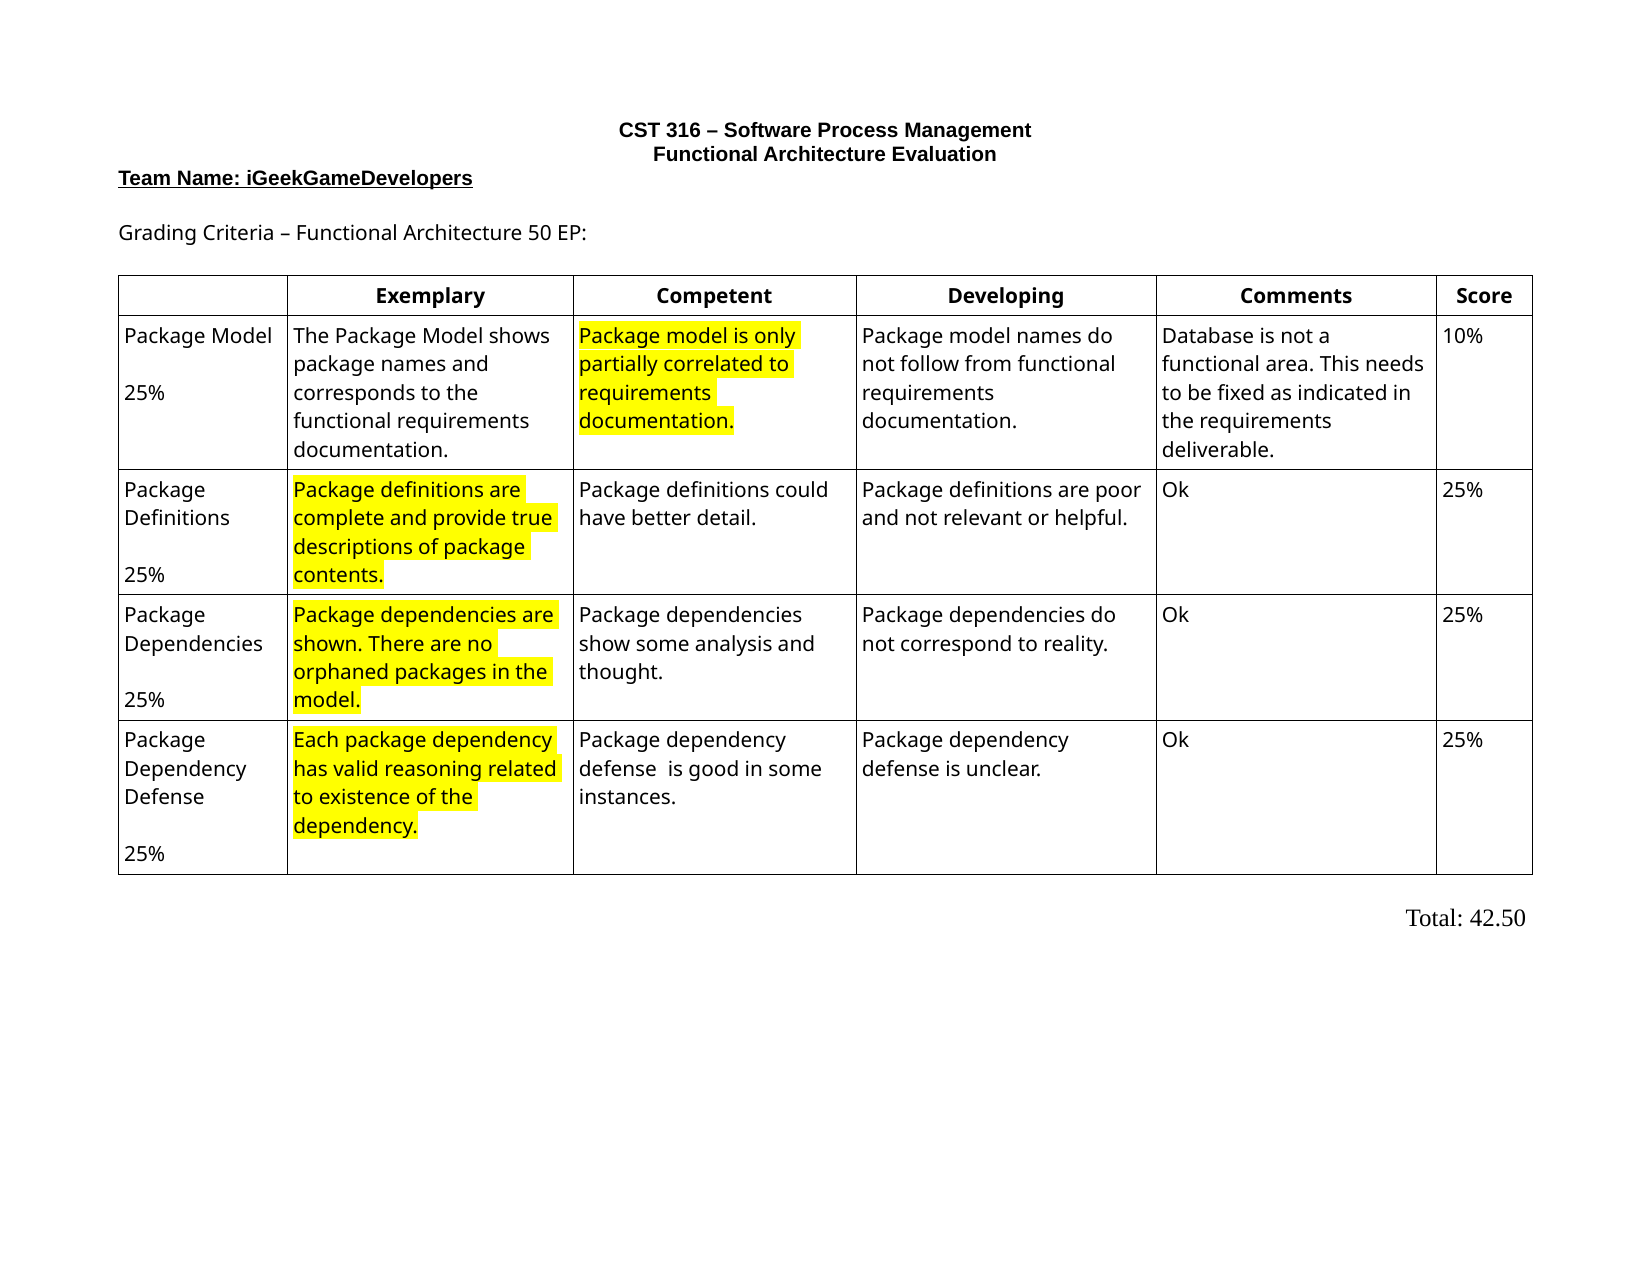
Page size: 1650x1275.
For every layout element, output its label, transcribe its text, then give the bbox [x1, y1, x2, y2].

table_cell Package definitions could have better detail. [574, 470, 856, 594]
table_header Exemplary [288, 276, 573, 315]
table_cell Package dependencies are shown. There are no orphaned packages in the model. [288, 595, 573, 720]
table_cell Package model names do not follow from functional requirements documentation. [857, 316, 1156, 469]
table_cell 10% [1437, 316, 1532, 469]
text Team Name: iGeekGameDevelopers [118, 166, 1532, 190]
table_cell Package dependencies do not correspond to reality. [857, 595, 1156, 720]
table_cell 25% [1437, 721, 1532, 873]
table_cell Package dependencies show some analysis and thought. [574, 595, 856, 720]
table_cell Package dependency defense is unclear. [857, 721, 1156, 873]
table_cell 25% [1437, 595, 1532, 720]
table_cell Package definitions are poor and not relevant or helpful. [857, 470, 1156, 594]
table_header Comments [1157, 276, 1436, 315]
table_header Developing [857, 276, 1156, 315]
table_cell Package Dependency Defense 25% [119, 721, 287, 873]
table_cell Package Dependencies 25% [119, 595, 287, 720]
table_header Competent [574, 276, 856, 315]
table_cell Package Definitions 25% [119, 470, 287, 594]
table_cell Package dependency defense is good in some instances. [574, 721, 856, 873]
text CST 316 – Software Process Management [118, 118, 1532, 142]
table_cell Ok [1157, 470, 1436, 594]
table_cell Ok [1157, 595, 1436, 720]
table_header [119, 276, 287, 315]
table_cell Each package dependency has valid reasoning related to existence of the dependency. [288, 721, 573, 873]
table_cell The Package Model shows package names and corresponds to the functional requirements documentation. [288, 316, 573, 469]
text Functional Architecture Evaluation [118, 142, 1532, 166]
text Grading Criteria – Functional Architecture 50 EP: [118, 218, 1532, 247]
table_cell Package definitions are complete and provide true descriptions of package contents. [288, 470, 573, 594]
text Total: 42.50 [118, 903, 1532, 932]
table_cell 25% [1437, 470, 1532, 594]
table_cell Package Model 25% [119, 316, 287, 469]
table_cell Ok [1157, 721, 1436, 873]
table_cell Database is not a functional area. This needs to be fixed as indicated in the requirements deliverable. [1157, 316, 1436, 469]
table_cell Package model is only partially correlated to requirements documentation. [574, 316, 856, 469]
table_header Score [1437, 276, 1532, 315]
